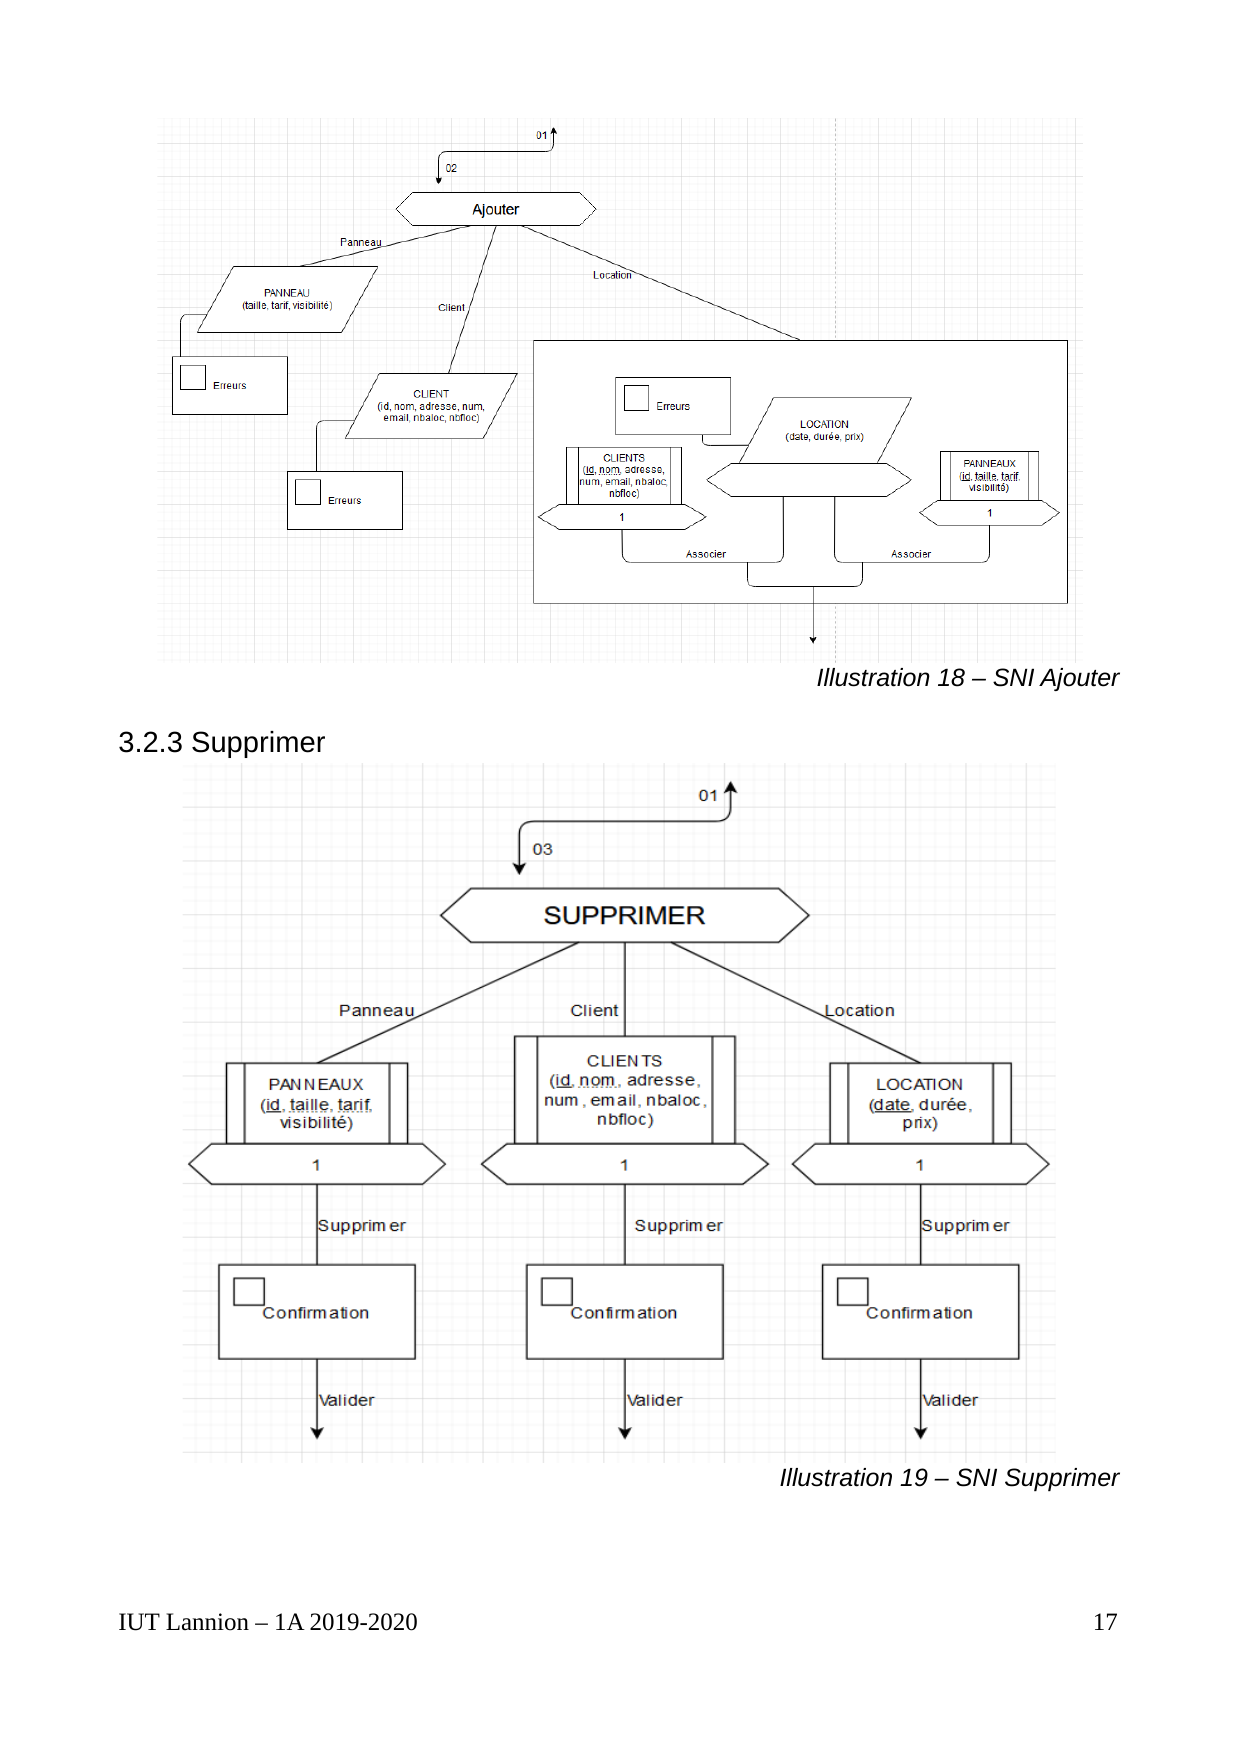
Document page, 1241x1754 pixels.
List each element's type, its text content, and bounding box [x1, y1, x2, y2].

text 3.2.3 Supprimer [118, 725, 1122, 758]
picture [182, 763, 1056, 1463]
text Illustration 19 – SNI Supprimer [118, 758, 1122, 1492]
text Illustration 18 – SNI Ajouter [118, 118, 1122, 691]
picture [157, 118, 1083, 663]
